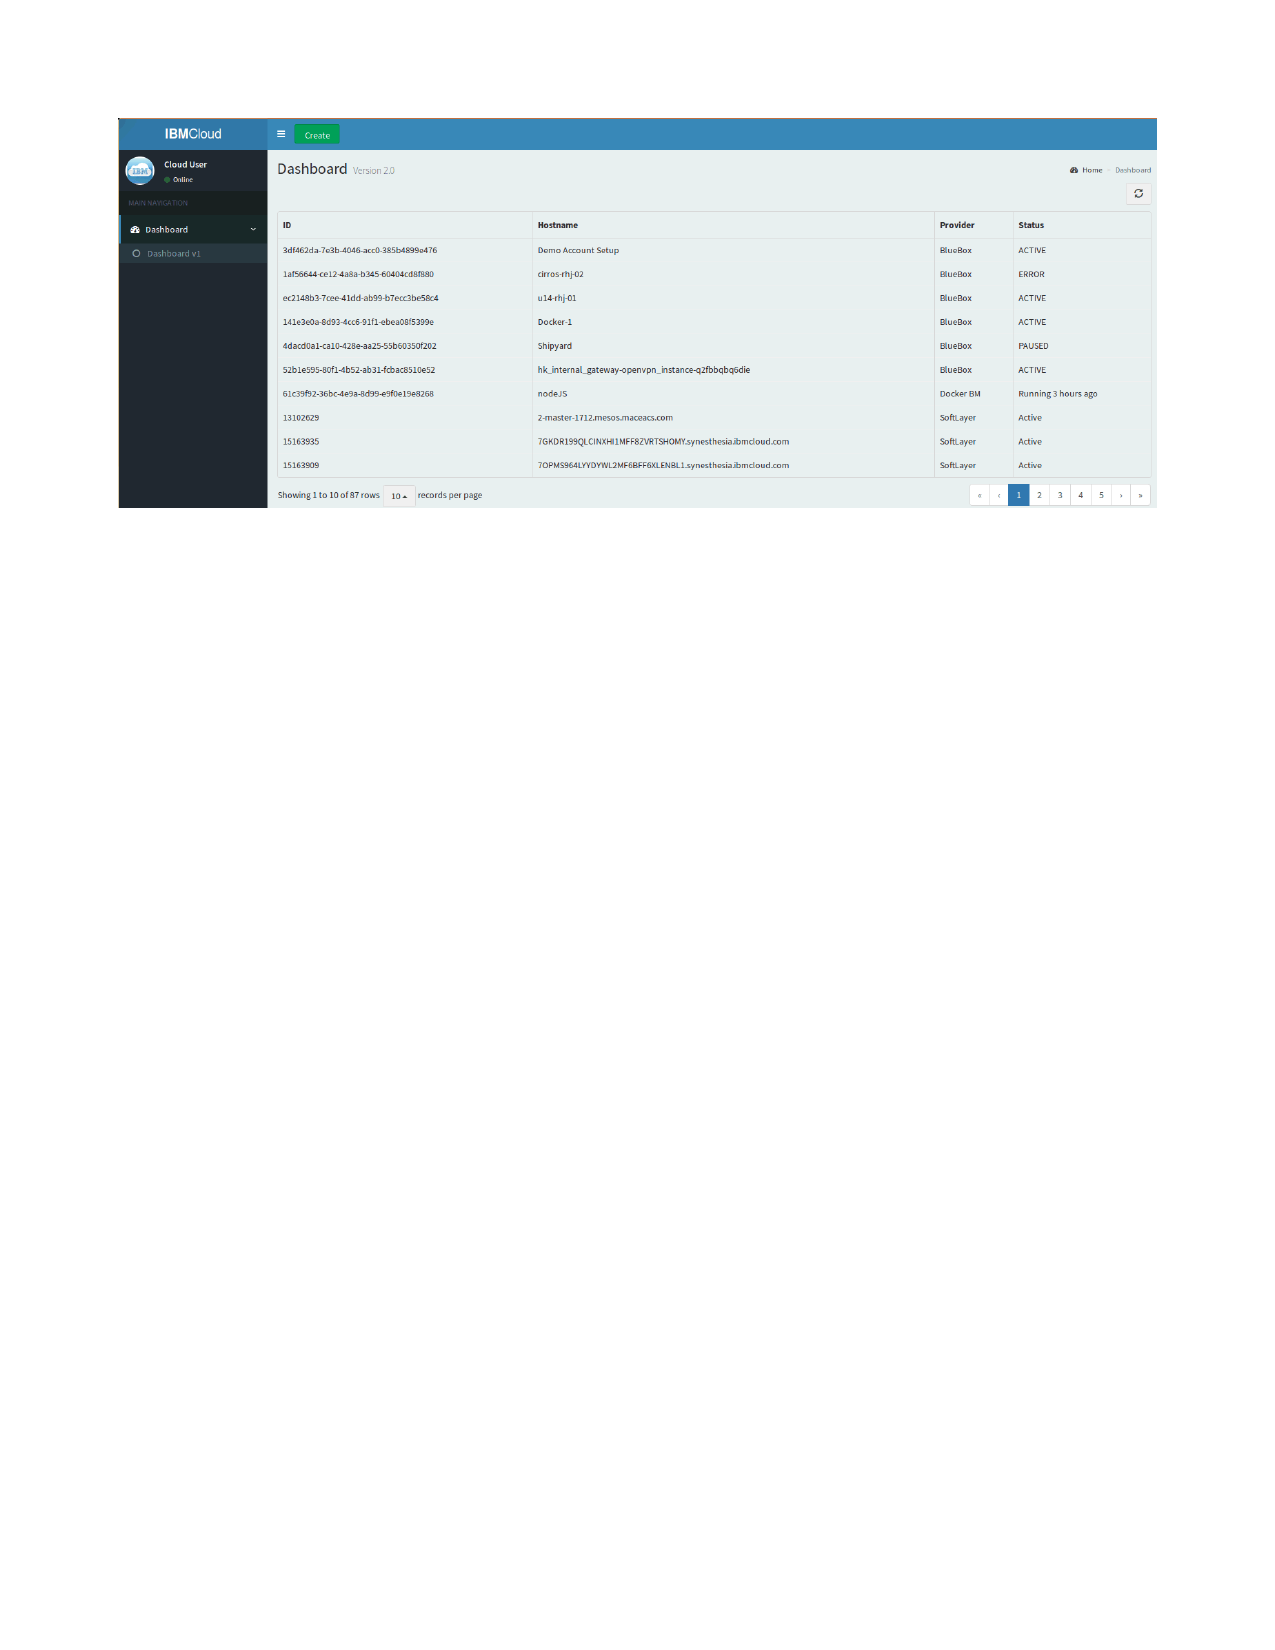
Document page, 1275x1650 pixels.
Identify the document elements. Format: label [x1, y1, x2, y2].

picture [118, 118, 1157, 508]
